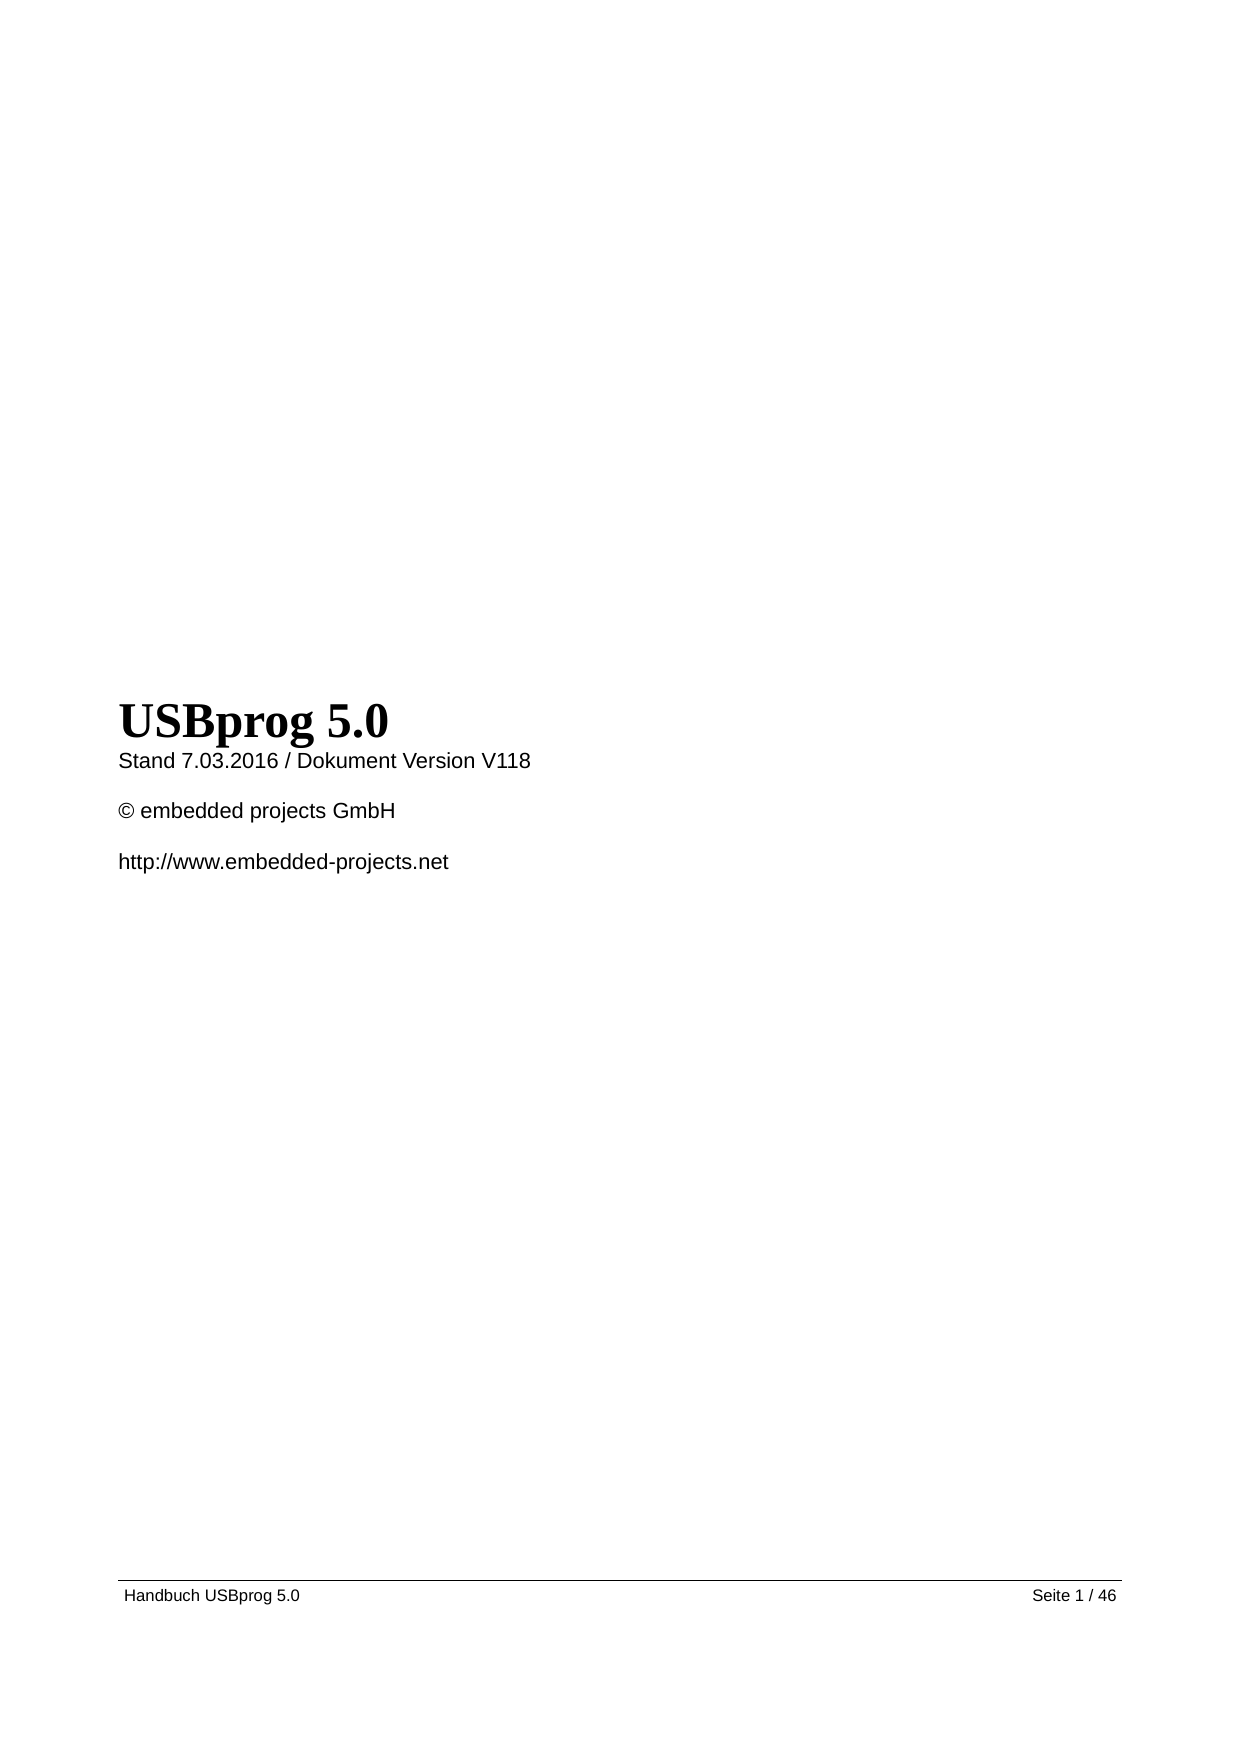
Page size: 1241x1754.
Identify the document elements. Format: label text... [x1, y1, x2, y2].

text © embedded projects GmbH [118, 798, 1122, 823]
text USBprog 5.0 [118, 690, 1122, 748]
text http://www.embedded-projects.net [118, 849, 1122, 874]
text Stand 7.03.2016 / Dokument Version V118 [118, 748, 1122, 773]
